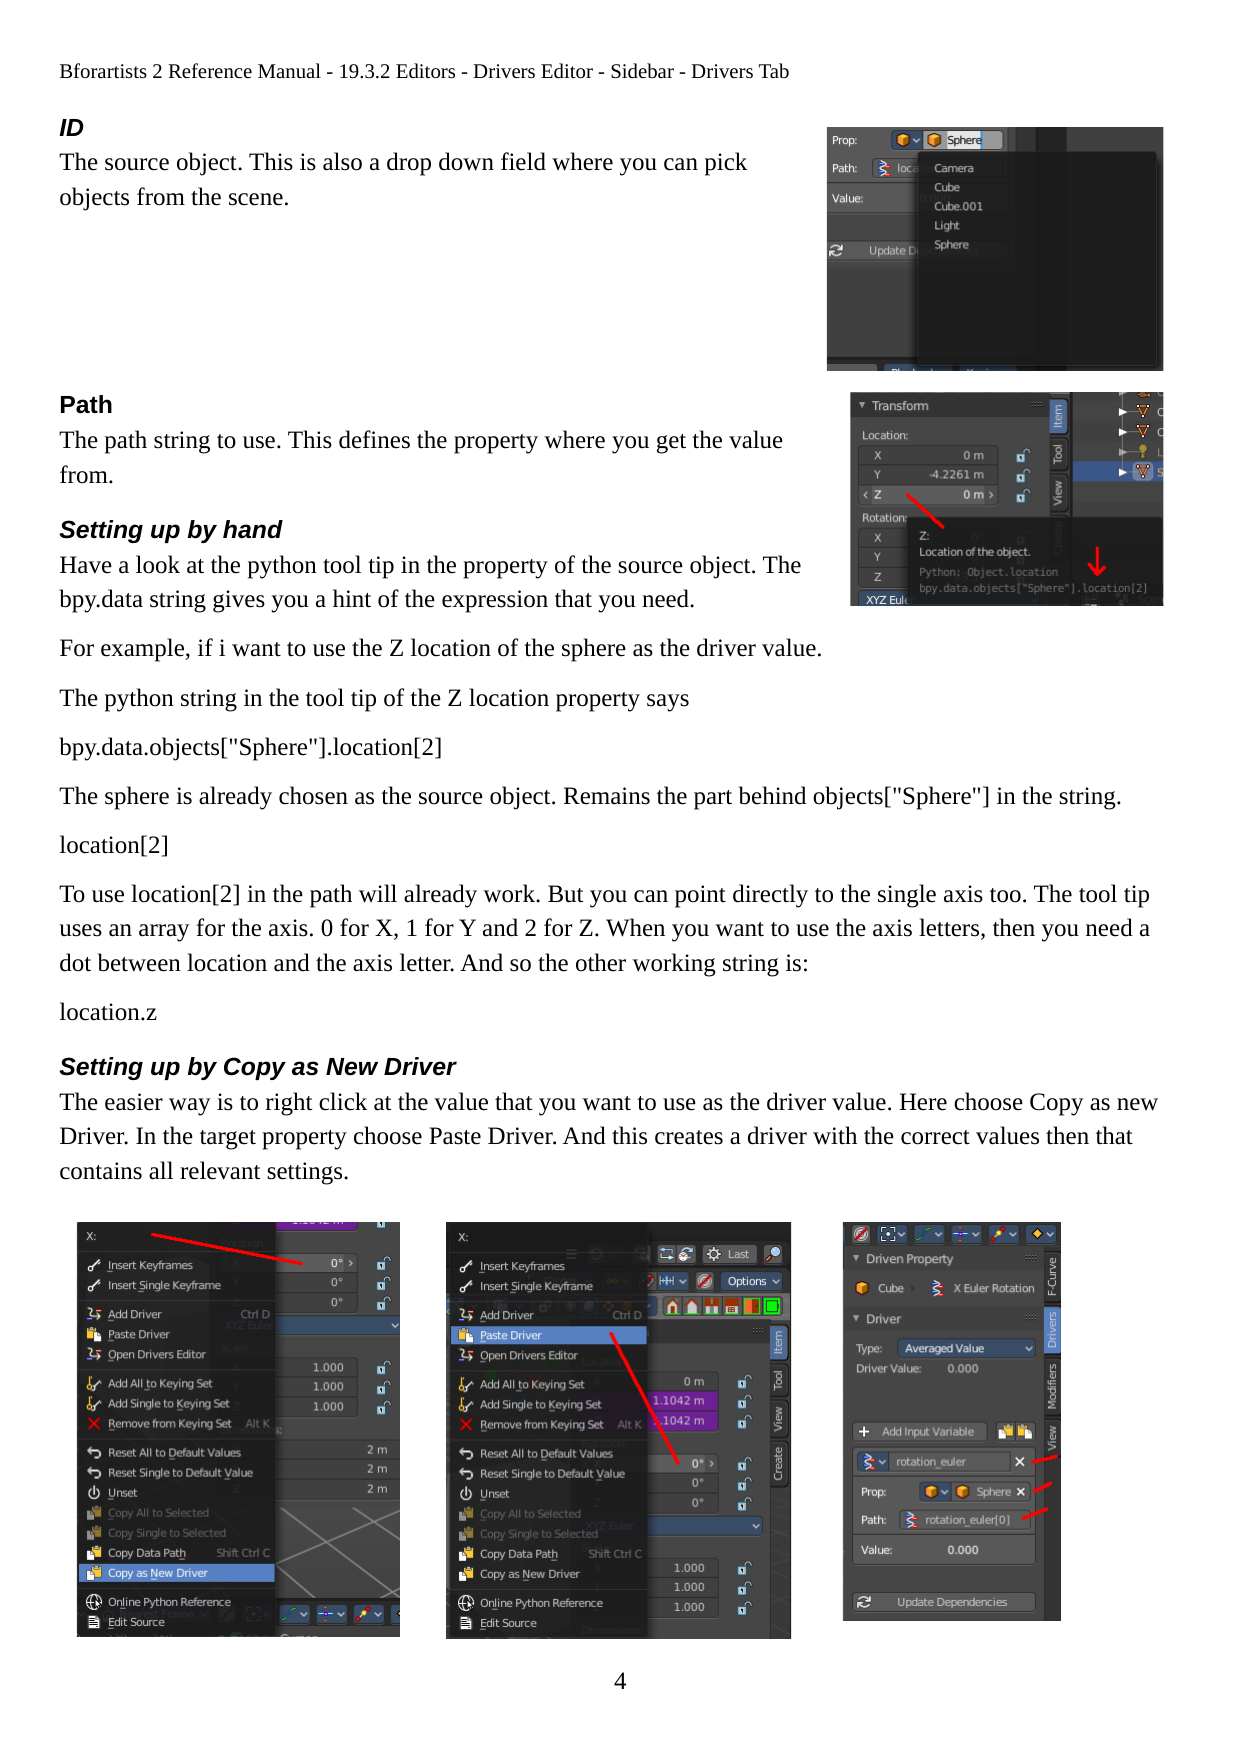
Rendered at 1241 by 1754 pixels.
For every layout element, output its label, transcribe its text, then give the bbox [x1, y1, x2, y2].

text location.z [59, 997, 1181, 1026]
subtitle Setting up by hand [59, 515, 850, 544]
picture [842, 1222, 1061, 1621]
subtitle Path [59, 391, 1181, 419]
picture [76, 1222, 400, 1637]
text For example, if i want to use the Z location of the sphere as the driver value. [59, 633, 1181, 662]
picture [826, 127, 1164, 371]
picture [850, 392, 1164, 606]
text Have a look at the python tool tip in the property of the source object. The bpy.data string gives you a hint of the expression that you need. [59, 550, 1181, 613]
subtitle ID [59, 113, 1181, 141]
text bpy.data.objects["Sphere"].location[2] [59, 732, 1181, 760]
text To use location[2] in the path will already work. But you can point directly to the single axis too. The tool tip uses an array for the axis. 0 for X, 1 for Y and 2 for Z. When you want to use the axis letters, then you need a dot between location and the axis letter. And so the other working string is: [59, 879, 1181, 977]
text location[2] [59, 830, 1181, 858]
subtitle [1164, 515, 1181, 544]
text The source object. This is also a drop down field where you can pick objects from the scene. [59, 147, 826, 211]
text The python string in the tool tip of the Z location property says [59, 683, 1181, 711]
picture [446, 1222, 792, 1639]
text The path string to use. This defines the property where you get the value from. [59, 425, 850, 489]
subtitle Setting up by Copy as New Driver [59, 1052, 1181, 1081]
text The sphere is already chosen as the source object. Remains the part behind objects["Sphere"] in the string. [59, 781, 1181, 809]
text The easier way is to right click at the value that you want to use as the driver value. Here choose Copy as new Driver. In the target property choose Paste Driver. And this creates a driver with the correct values then that contains all relevant settings. [59, 1087, 1181, 1185]
